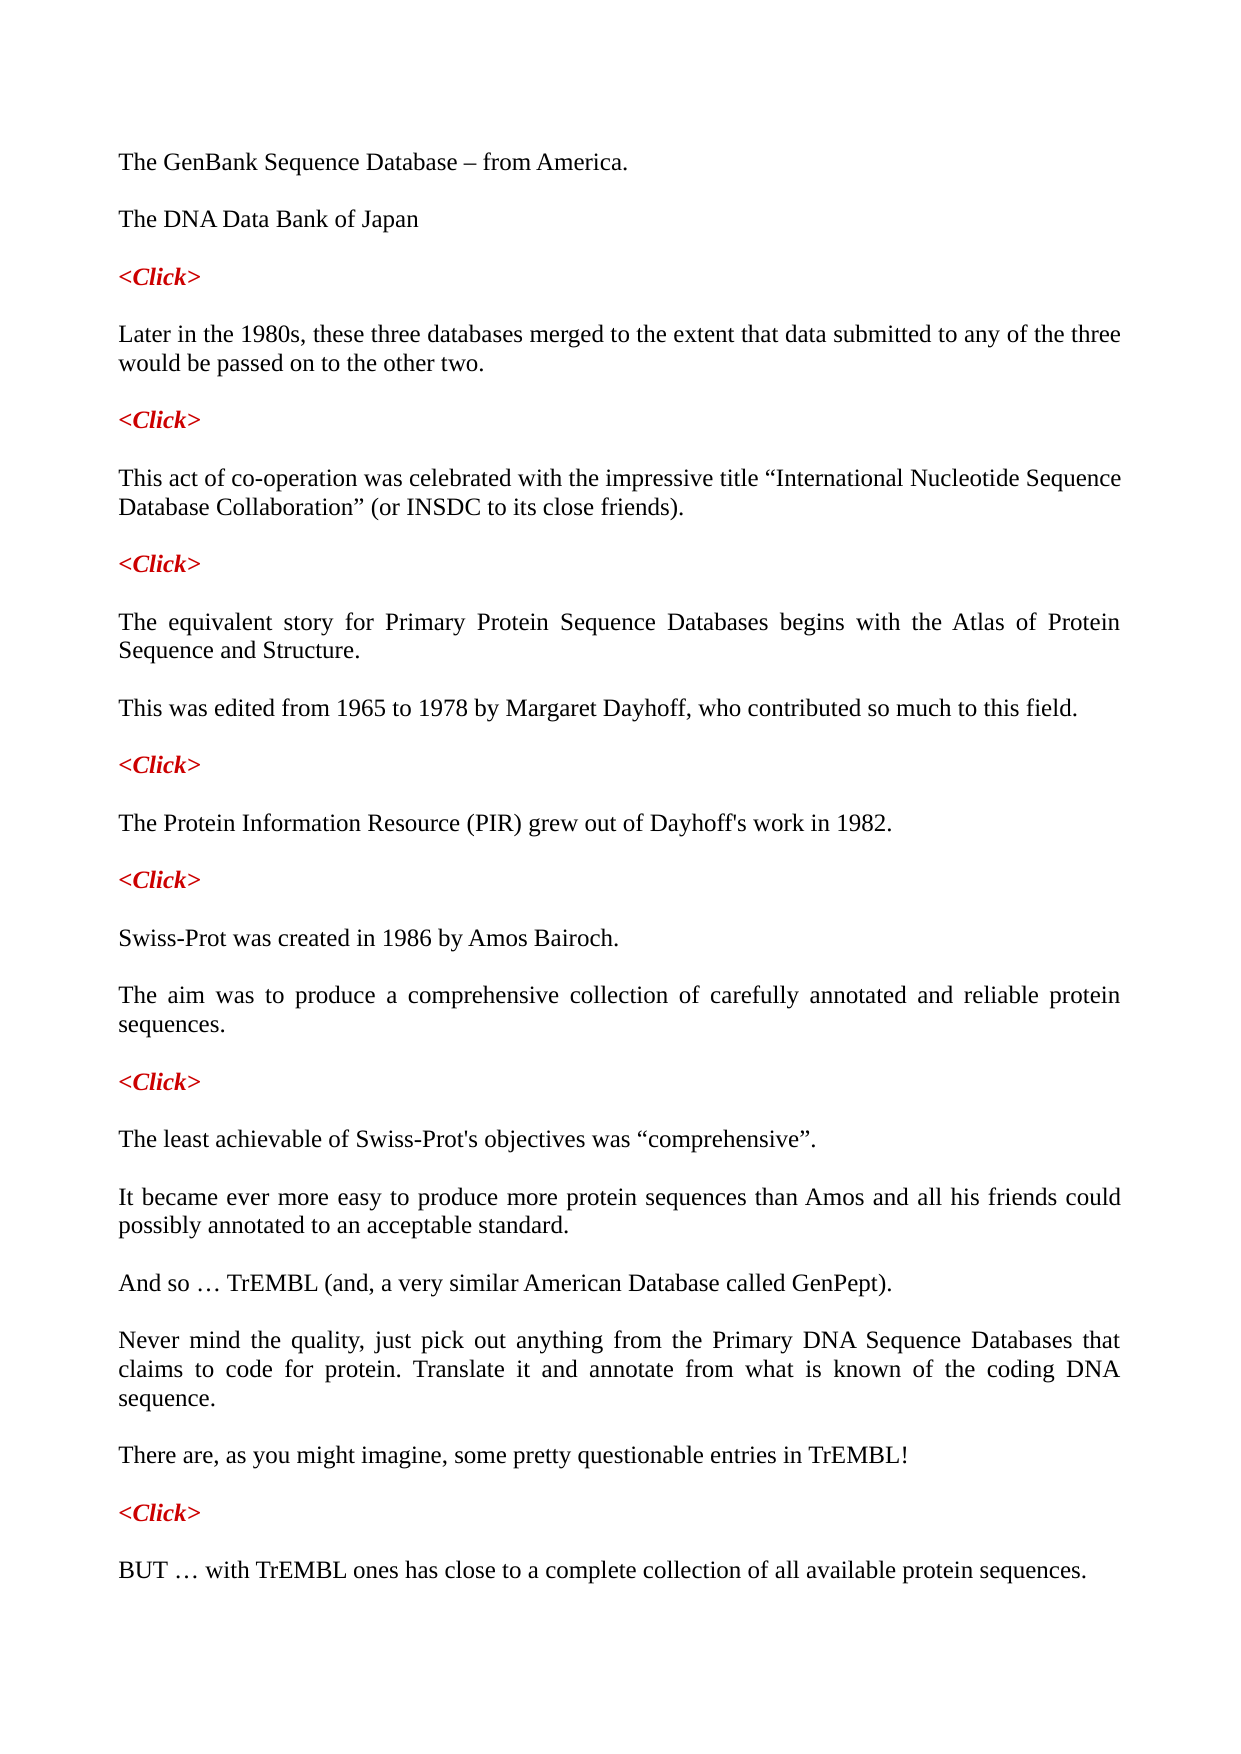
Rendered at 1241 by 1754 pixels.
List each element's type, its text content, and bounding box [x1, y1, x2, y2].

text <Click> [118, 866, 1122, 894]
text <Click> [118, 1067, 1122, 1096]
text Later in the 1980s, these three databases merged to the extent that data submitted to any of the three would be passed on to the other two. [118, 319, 1122, 377]
text <Click> [118, 751, 1122, 779]
text <Click> [118, 406, 1122, 434]
text <Click> [118, 549, 1122, 578]
text The Protein Information Resource (PIR) grew out of Dayhoff's work in 1982. [118, 808, 1122, 837]
text It became ever more easy to produce more protein sequences than Amos and all his friends could possibly annotated to an acceptable standard. [118, 1182, 1122, 1239]
text And so … TrEMBL (and, a very similar American Database called GenPept). [118, 1268, 1122, 1297]
text Never mind the quality, just pick out anything from the Primary DNA Sequence Databases that claims to code for protein. Translate it and annotate from what is known of the coding DNA sequence. [118, 1326, 1122, 1412]
text Swiss-Prot was created in 1986 by Amos Bairoch. [118, 923, 1122, 952]
text BUT … with TrEMBL ones has close to a complete collection of all available protein sequences. [118, 1556, 1122, 1584]
text There are, as you might imagine, some pretty questionable entries in TrEMBL! [118, 1441, 1122, 1469]
text The DNA Data Bank of Japan [118, 204, 1122, 233]
text <Click> [118, 262, 1122, 291]
text <Click> [118, 1498, 1122, 1527]
text The equivalent story for Primary Protein Sequence Databases begins with the Atlas of Protein Sequence and Structure. [118, 607, 1122, 664]
text This was edited from 1965 to 1978 by Margaret Dayhoff, who contributed so much to this field. [118, 693, 1122, 722]
text The GenBank Sequence Database – from America. [118, 147, 1122, 176]
text This act of co-operation was celebrated with the impressive title “International Nucleotide Sequence Database Collaboration” (or INSDC to its close friends). [118, 463, 1122, 521]
text The aim was to produce a comprehensive collection of carefully annotated and reliable protein sequences. [118, 981, 1122, 1038]
text The least achievable of Swiss-Prot's objectives was “comprehensive”. [118, 1124, 1122, 1153]
